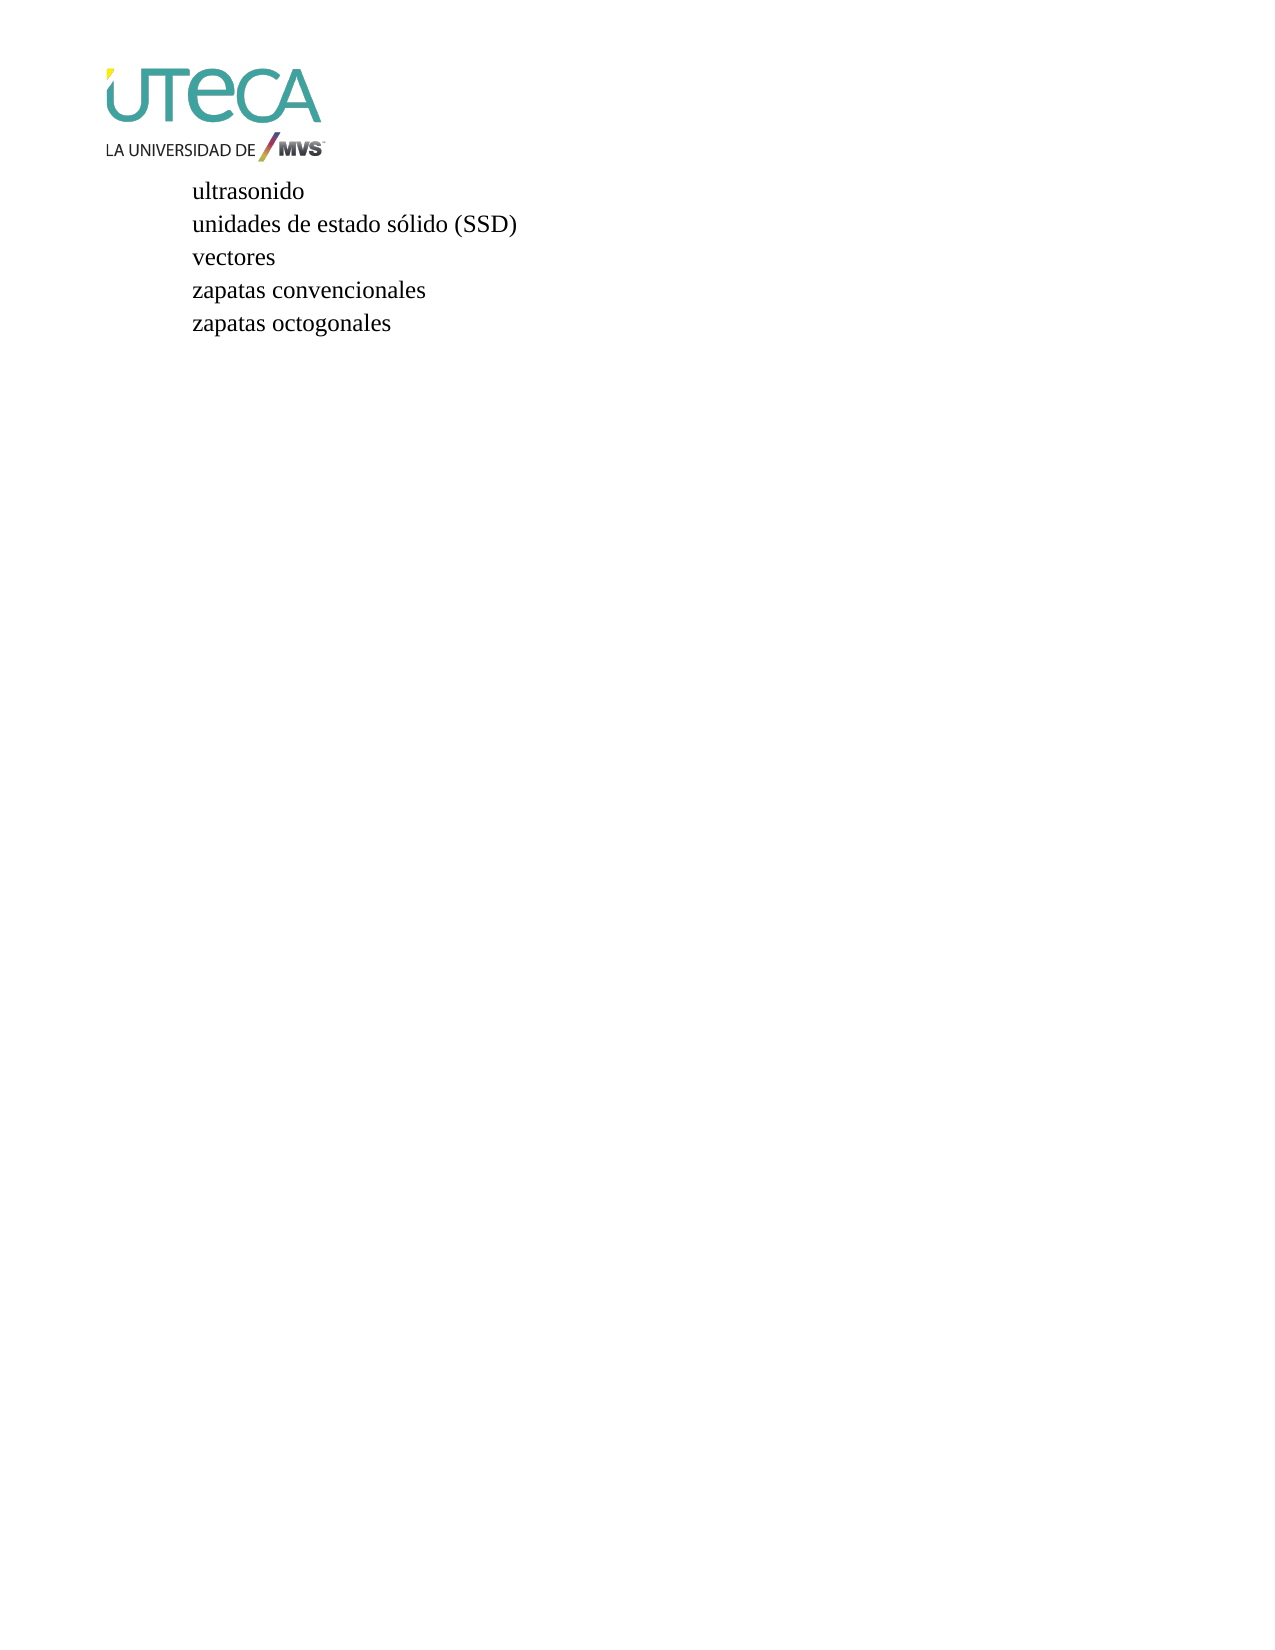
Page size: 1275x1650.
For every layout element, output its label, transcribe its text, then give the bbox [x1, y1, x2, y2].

text zapatas convencionales [118, 275, 1157, 304]
text vectores [118, 242, 1157, 271]
text unidades de estado sólido (SSD) [118, 209, 1157, 238]
text ultrasonido [118, 176, 1157, 205]
text zapatas octogonales [118, 308, 1157, 337]
picture [104, 64, 328, 166]
